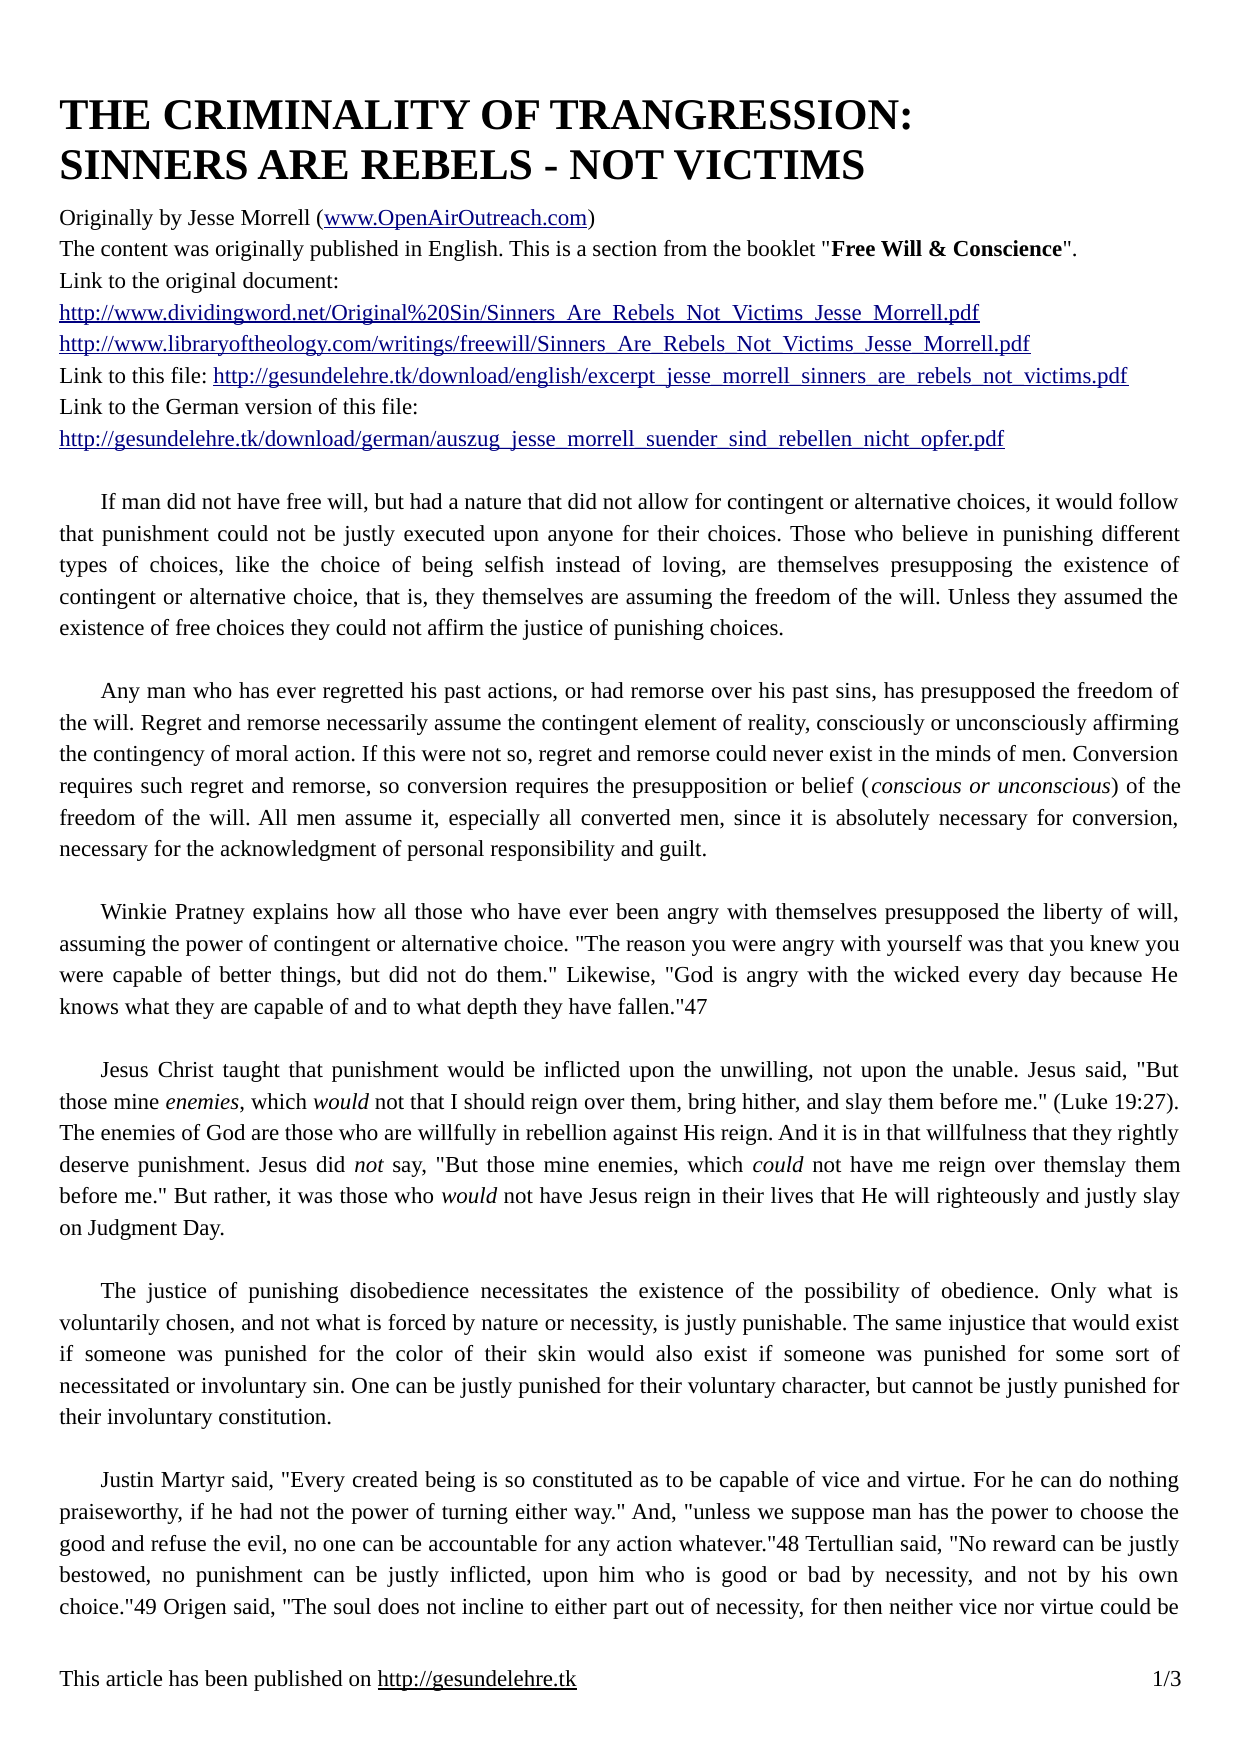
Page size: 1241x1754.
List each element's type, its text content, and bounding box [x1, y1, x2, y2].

text Link to this file: http://gesundelehre.tk/download/english/excerpt_jesse_morrell_sinners_are_rebels_not_victims.pdf [59, 362, 1181, 388]
text Originally by Jesse Morrell (www.OpenAirOutreach.com) [59, 204, 1181, 230]
text Winkie Pratney explains how all those who have ever been angry with themselves presupposed the liberty of will, assuming the power of contingent or alternative choice. "The reason you were angry with yourself was that you knew you were capable of better things, but did not do them." Likewise, "God is angry with the wicked every day because He knows what they are capable of and to what depth they have fallen."47 [59, 898, 1181, 1019]
text http://www.libraryoftheology.com/writings/freewill/Sinners_Are_Rebels_Not_Victims_Jesse_Morrell.pdf [59, 330, 1181, 357]
text Justin Martyr said, "Every created being is so constituted as to be capable of vice and virtue. For he can do nothing praiseworthy, if he had not the power of turning either way." And, "unless we suppose man has the power to choose the good and refuse the evil, no one can be accountable for any action whatever."48 Tertullian said, "No reward can be justly bestowed, no punishment can be justly inflicted, upon him who is good or bad by necessity, and not by his own choice."49 Origen said, "The soul does not incline to either part out of necessity, for then neither vice nor virtue could be [59, 1466, 1181, 1619]
text The content was originally published in English. This is a section from the booklet "Free Will & Conscience". [59, 236, 1181, 262]
text Link to the original document: [59, 267, 1181, 293]
text Jesus Christ taught that punishment would be inflicted upon the unwilling, not upon the unable. Jesus said, "But those mine enemies, which would not that I should reign over them, bring hither, and slay them before me." (Luke 19:27). The enemies of God are those who are willfully in rebellion against His reign. And it is in that willfulness that they rightly deserve punishment. Jesus did not say, "But those mine enemies, which could not have me reign over themslay them before me." But rather, it was those who would not have Jesus reign in their lives that He will righteously and justly slay on Judgment Day. [59, 1056, 1181, 1240]
text The justice of punishing disobedience necessitates the existence of the possibility of obedience. Only what is voluntarily chosen, and not what is forced by nature or necessity, is justly punishable. The same injustice that would exist if someone was punished for the color of their skin would also exist if someone was punished for some sort of necessitated or involuntary sin. One can be justly punished for their voluntary character, but cannot be justly punished for their involuntary constitution. [59, 1277, 1181, 1430]
text If man did not have free will, but had a nature that did not allow for contingent or alternative choices, it would follow that punishment could not be justly executed upon anyone for their choices. Those who believe in punishing different types of choices, like the choice of being selfish instead of loving, are themselves presupposing the existence of contingent or alternative choice, that is, they themselves are assuming the freedom of the will. Unless they assumed the existence of free choices they could not affirm the justice of punishing choices. [59, 488, 1181, 641]
text SINNERS ARE REBELS - NOT VICTIMS [59, 139, 1181, 189]
text Link to the German version of this file: http://gesundelehre.tk/download/german/auszug_jesse_morrell_suender_sind_rebellen_nicht_opfer.pdf [59, 393, 1181, 451]
text Any man who has ever regretted his past actions, or had remorse over his past sins, has presupposed the freedom of the will. Regret and remorse necessarily assume the contingent element of reality, consciously or unconsciously affirming the contingency of moral action. If this were not so, regret and remorse could never exist in the minds of men. Conversion requires such regret and remorse, so conversion requires the presupposition or belief (conscious or unconscious) of the freedom of the will. All men assume it, especially all converted men, since it is absolutely necessary for conversion, necessary for the acknowledgment of personal responsibility and guilt. [59, 677, 1181, 862]
text THE CRIMINALITY OF TRANGRESSION: [59, 88, 1181, 139]
text http://www.dividingword.net/Original%20Sin/Sinners_Are_Rebels_Not_Victims_Jesse_Morrell.pdf [59, 299, 1181, 325]
